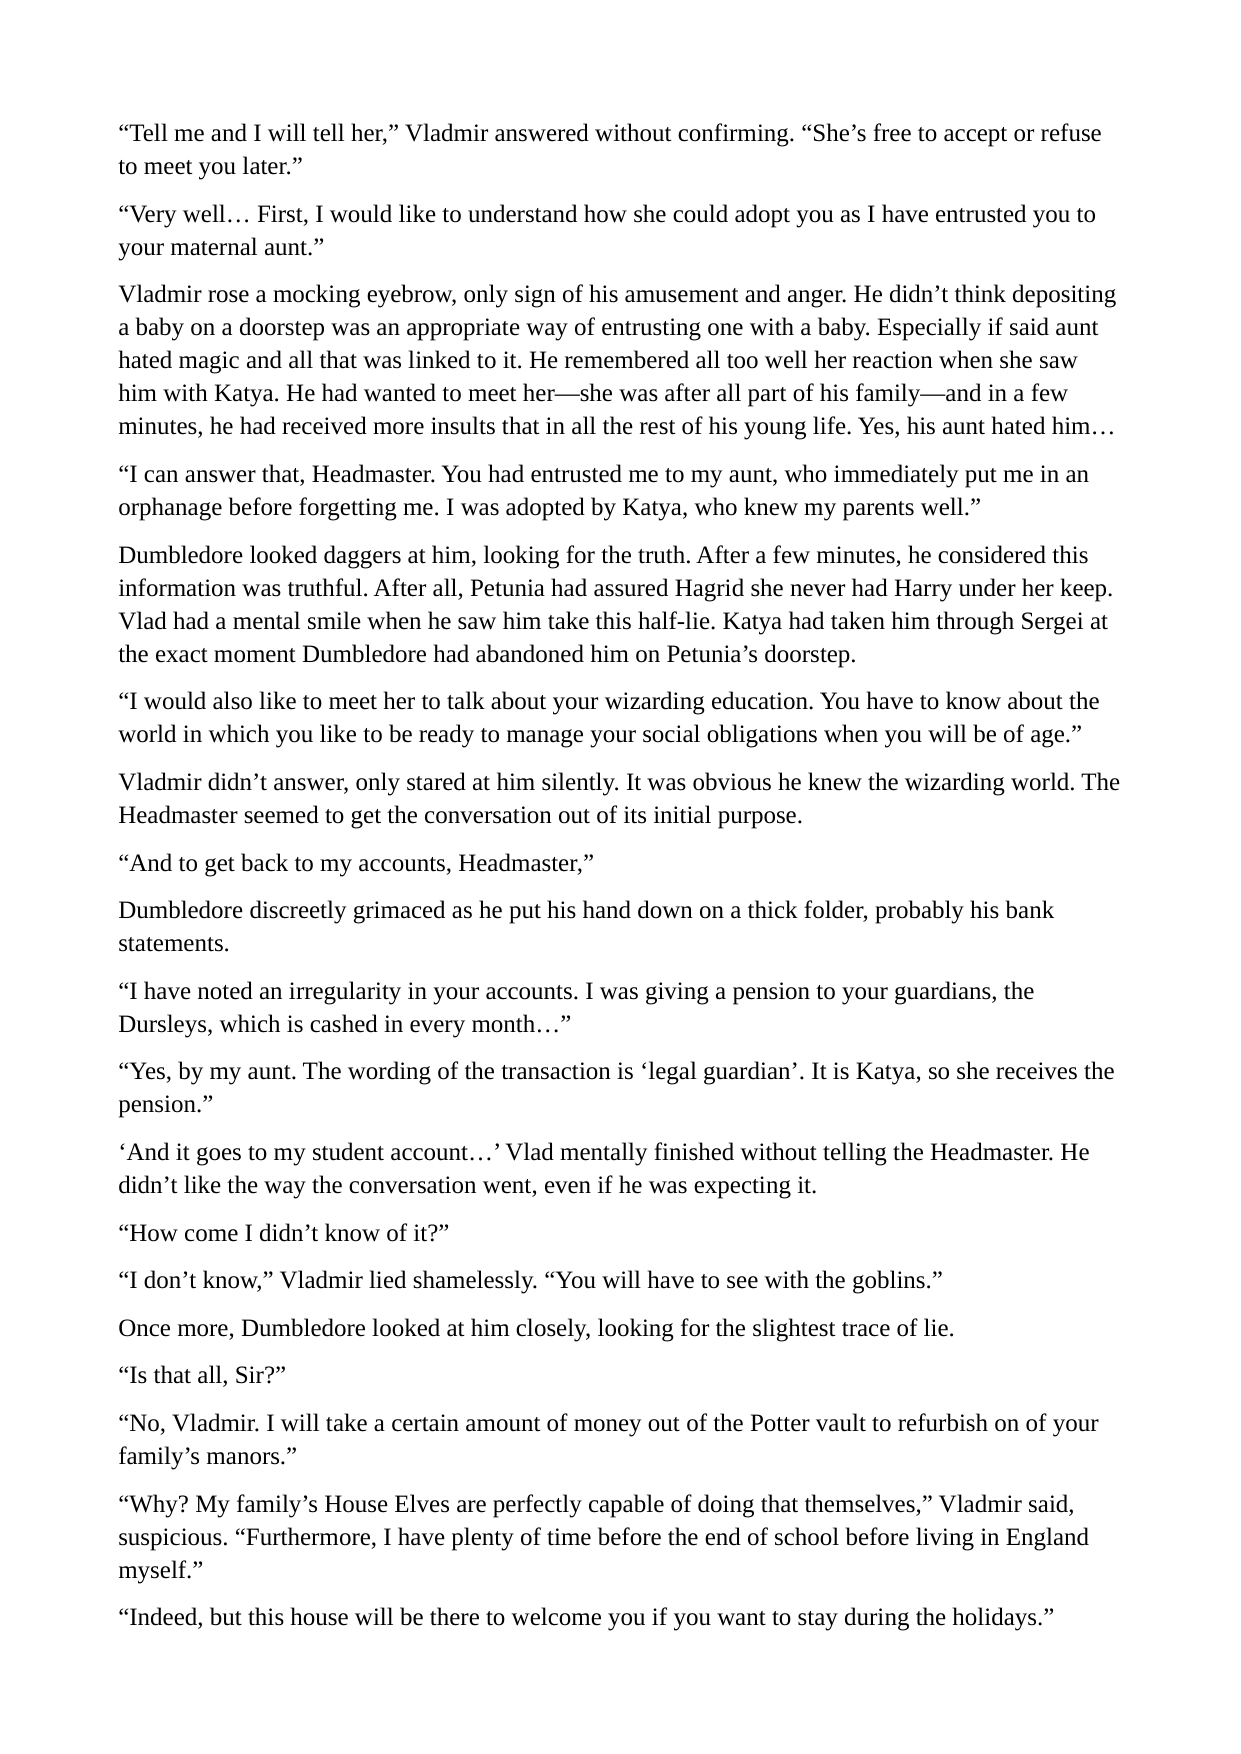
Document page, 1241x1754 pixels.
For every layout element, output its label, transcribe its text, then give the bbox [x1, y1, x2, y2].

text ‘And it goes to my student account…’ Vlad mentally finished without telling the Headmaster. He didn’t like the way the conversation went, even if he was expecting it. [118, 1137, 1122, 1199]
text Dumbledore looked daggers at him, looking for the truth. After a few minutes, he considered this information was truthful. After all, Petunia had assured Hagrid she never had Harry under her keep. Vlad had a mental smile when he saw him take this half-lie. Katya had taken him through Sergei at the exact moment Dumbledore had abandoned him on Petunia’s doorstep. [118, 540, 1122, 667]
text “Is that all, Sir?” [118, 1361, 1122, 1389]
text Vladmir rose a mocking eyebrow, only sign of his amusement and anger. He didn’t think depositing a baby on a doorstep was an appropriate way of entrusting one with a baby. Especially if said aunt hated magic and all that was linked to it. He remembered all too well her reaction when she saw him with Katya. He had wanted to meet her—she was after all part of his family—and in a few minutes, he had received more insults that in all the rest of his young life. Yes, his aunt hated him… [118, 279, 1122, 440]
text “Tell me and I will tell her,” Vladmir answered without confirming. “She’s free to accept or refuse to meet you later.” [118, 118, 1122, 180]
text “Why? My family’s House Elves are perfectly capable of doing that themselves,” Vladmir said, suspicious. “Furthermore, I have plenty of time before the end of school before living in England myself.” [118, 1489, 1122, 1583]
text “I don’t know,” Vladmir lied shamelessly. “You will have to see with the goblins.” [118, 1265, 1122, 1294]
text “No, Vladmir. I will take a certain amount of money out of the Potter vault to refurbish on of your family’s manors.” [118, 1408, 1122, 1470]
text “Very well… First, I would like to understand how she could adopt you as I have entrusted you to your maternal aunt.” [118, 199, 1122, 261]
text “How come I didn’t know of it?” [118, 1218, 1122, 1246]
text “I have noted an irregularity in your accounts. I was giving a pension to your guardians, the Dursleys, which is cashed in every month…” [118, 976, 1122, 1038]
text “Indeed, but this house will be there to welcome you if you want to stay during the holidays.” [118, 1602, 1122, 1631]
text Once more, Dumbledore looked at him closely, looking for the slightest trace of lie. [118, 1313, 1122, 1342]
text “I can answer that, Headmaster. You had entrusted me to my aunt, who immediately put me in an orphanage before forgetting me. I was adopted by Katya, who knew my parents well.” [118, 459, 1122, 521]
text “And to get back to my accounts, Headmaster,” [118, 848, 1122, 876]
text “I would also like to meet her to talk about your wizarding education. You have to know about the world in which you like to be ready to manage your social obligations when you will be of age.” [118, 686, 1122, 748]
text Vladmir didn’t answer, only stared at him silently. It was obvious he knew the wizarding world. The Headmaster seemed to get the conversation out of its initial purpose. [118, 767, 1122, 829]
text Dumbledore discreetly grimaced as he put his hand down on a thick folder, probably his bank statements. [118, 895, 1122, 957]
text “Yes, by my aunt. The wording of the transaction is ‘legal guardian’. It is Katya, so she receives the pension.” [118, 1056, 1122, 1118]
